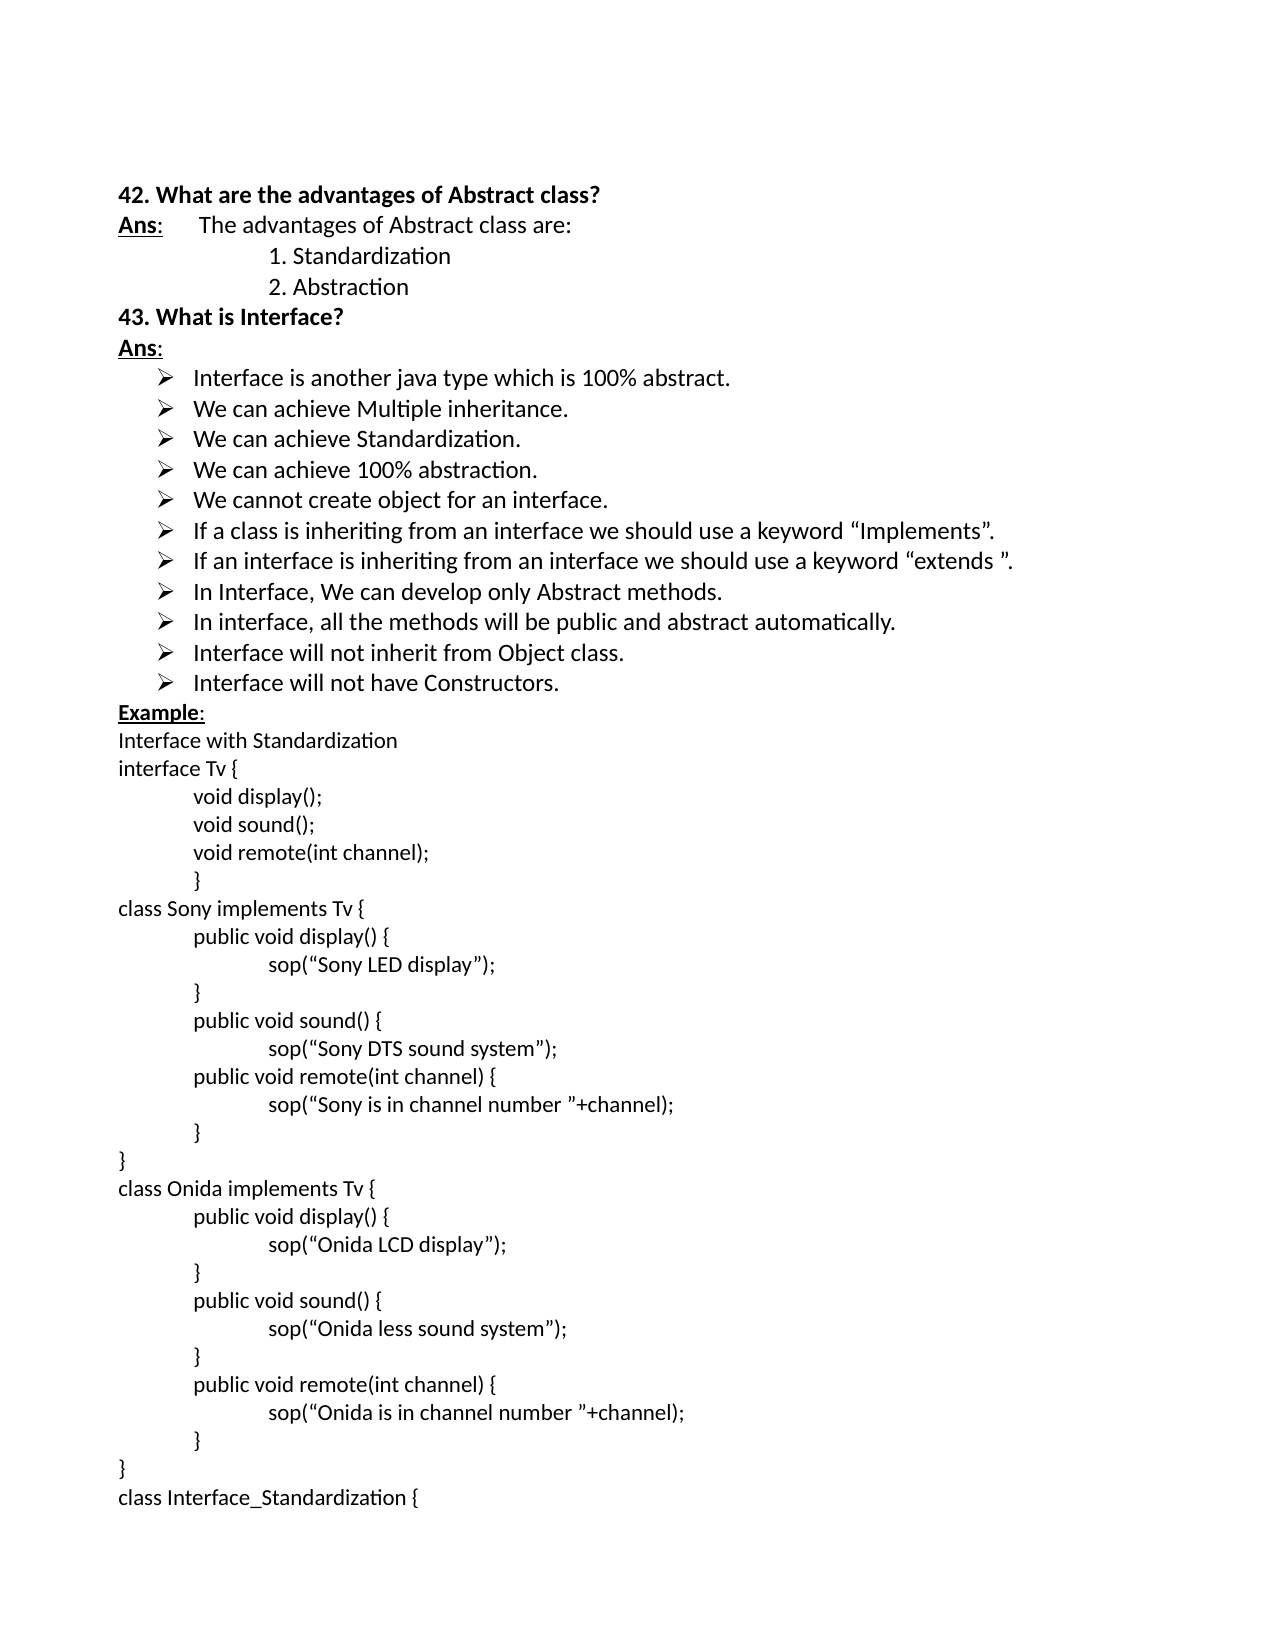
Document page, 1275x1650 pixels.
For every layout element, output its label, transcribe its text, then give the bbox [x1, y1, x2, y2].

text 1. Standardization [118, 240, 1157, 271]
list Interface will not inherit from Object class. [156, 637, 1157, 667]
text class Onida implements Tv { [118, 1174, 1157, 1202]
text sop(“Onida less sound system”); [118, 1314, 1157, 1342]
list Interface will not have Constructors. [156, 667, 1157, 698]
text sop(“Sony LED display”); [118, 950, 1157, 978]
text sop(“Onida is in channel number ”+channel); [118, 1398, 1157, 1427]
text void remote(int channel); [118, 838, 1157, 866]
text 42. What are the advantages of Abstract class? [118, 179, 1157, 210]
text } [118, 1427, 1157, 1454]
text interface Tv { [118, 754, 1157, 782]
text Ans: [118, 332, 1157, 362]
text Interface with Standardization [118, 726, 1157, 754]
text sop(“Sony is in channel number ”+channel); [118, 1090, 1157, 1118]
text class Interface_Standardization { [118, 1483, 1157, 1511]
text } [118, 1118, 1157, 1146]
text public void remote(int channel) { [118, 1062, 1157, 1090]
text public void remote(int channel) { [118, 1371, 1157, 1398]
text } [118, 1146, 1157, 1174]
text } [118, 1258, 1157, 1286]
text sop(“Sony DTS sound system”); [118, 1034, 1157, 1062]
text } [118, 1342, 1157, 1371]
list If an interface is inheriting from an interface we should use a keyword “extends ”. [156, 545, 1157, 576]
list We can achieve 100% abstraction. [156, 454, 1157, 484]
text 2. Abstraction [118, 271, 1157, 301]
text Ans: The advantages of Abstract class are: [118, 210, 1157, 240]
text } [118, 866, 1157, 894]
text public void display() { [118, 1202, 1157, 1230]
list We can achieve Multiple inheritance. [156, 393, 1157, 423]
text } [118, 1454, 1157, 1483]
text void sound(); [118, 810, 1157, 838]
text } [118, 978, 1157, 1006]
text 43. What is Interface? [118, 301, 1157, 332]
text Example: [118, 698, 1157, 726]
text void display(); [118, 782, 1157, 810]
list We cannot create object for an interface. [156, 484, 1157, 515]
text sop(“Onida LCD display”); [118, 1230, 1157, 1258]
text public void sound() { [118, 1286, 1157, 1314]
list Interface is another java type which is 100% abstract. [156, 362, 1157, 393]
text class Sony implements Tv { [118, 894, 1157, 922]
text public void display() { [118, 922, 1157, 950]
list In interface, all the methods will be public and abstract automatically. [156, 606, 1157, 637]
list We can achieve Standardization. [156, 423, 1157, 454]
list If a class is inheriting from an interface we should use a keyword “Implements”. [156, 515, 1157, 545]
text public void sound() { [118, 1006, 1157, 1034]
list In Interface, We can develop only Abstract methods. [156, 576, 1157, 606]
